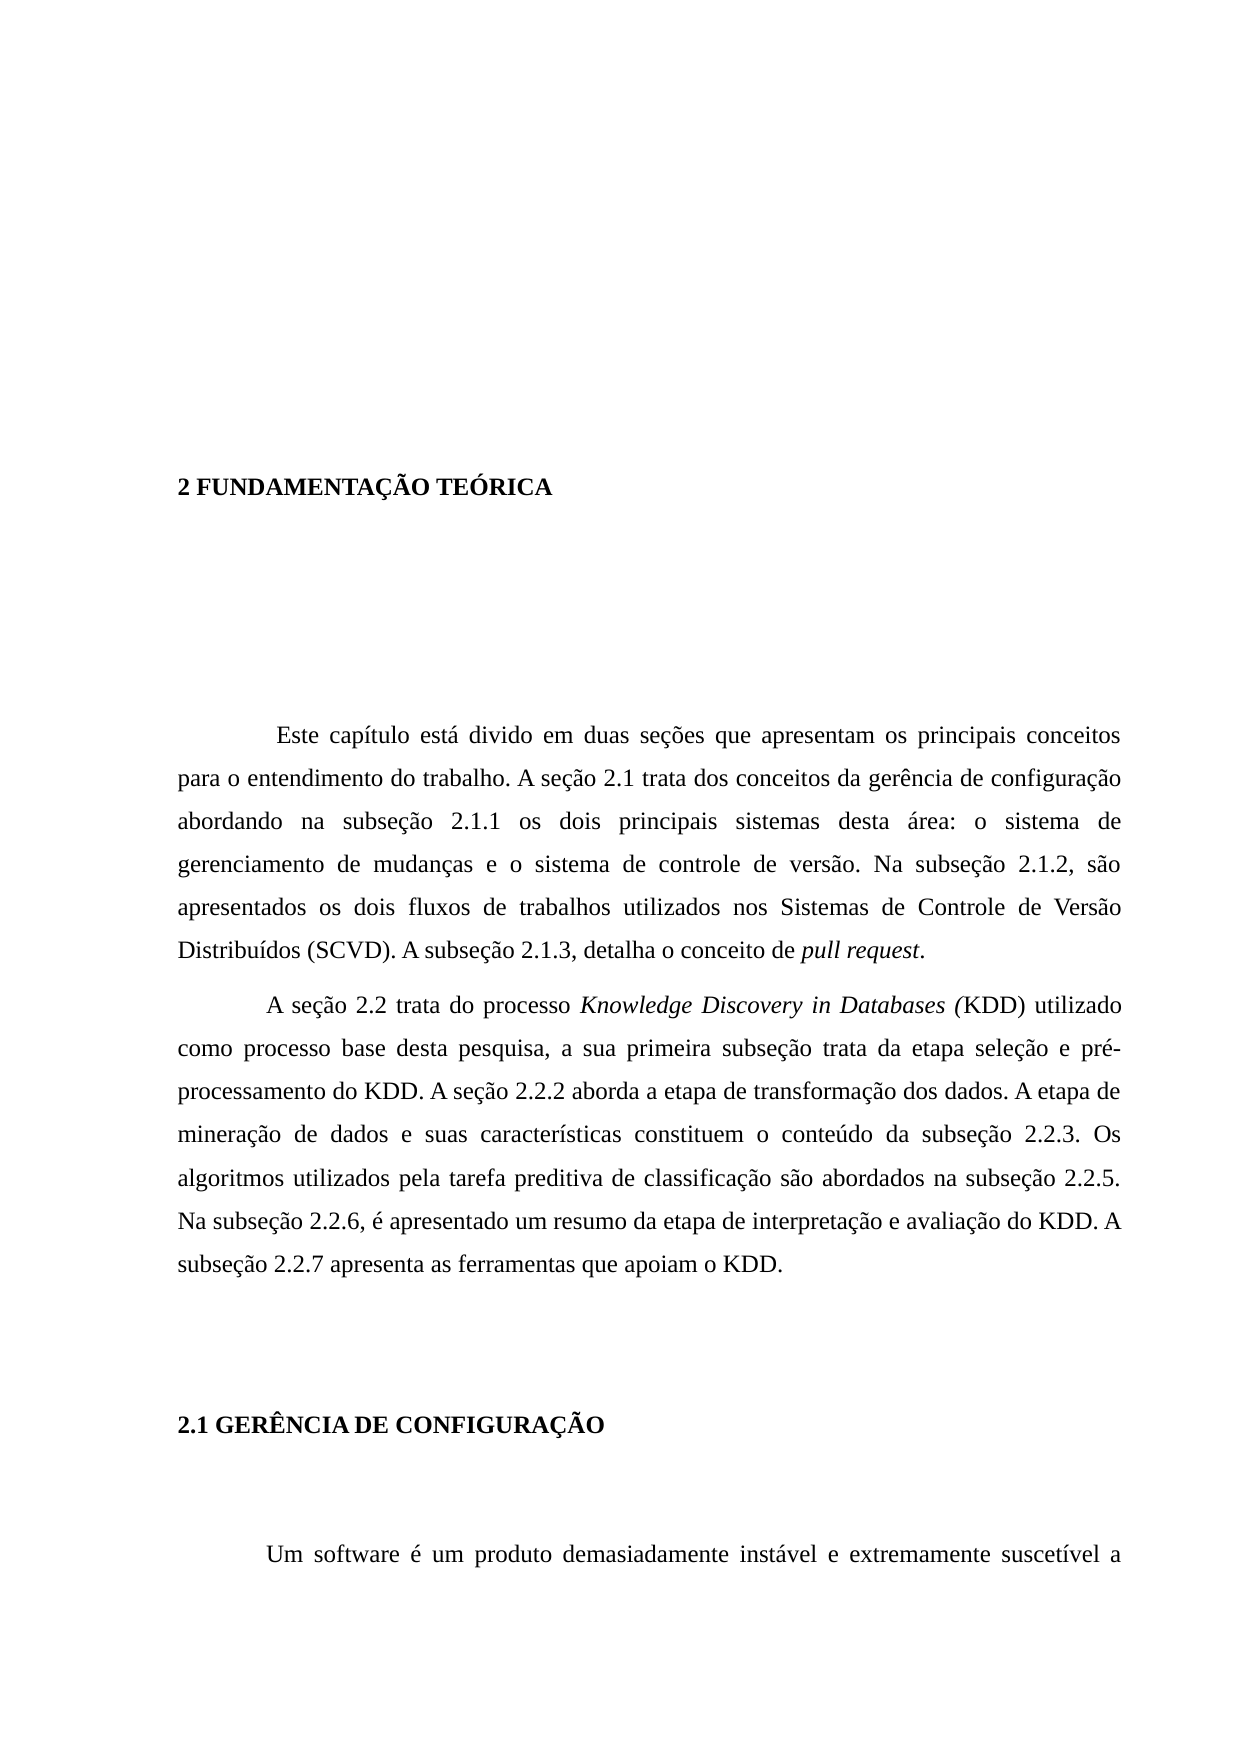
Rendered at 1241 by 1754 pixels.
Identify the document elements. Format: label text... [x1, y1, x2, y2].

text Um software é um produto demasiadamente instável e extremamente suscetível a [177, 1539, 1122, 1568]
text A seção 2.2 trata do processo Knowledge Discovery in Databases (KDD) utilizado como processo base desta pesquisa, a sua primeira subseção trata da etapa seleção e pré-processamento do KDD. A seção 2.2.2 aborda a etapa de transformação dos dados. A etapa de mineração de dados e suas características constituem o conteúdo da subseção 2.2.3. Os algoritmos utilizados pela tarefa preditiva de classificação são abordados na subseção 2.2.5. Na subseção 2.2.6, é apresentado um resumo da etapa de interpretação e avaliação do KDD. A subseção 2.2.7 apresenta as ferramentas que apoiam o KDD. [177, 990, 1122, 1278]
text Este capítulo está divido em duas seções que apresentam os principais conceitos para o entendimento do trabalho. A seção 2.1 trata dos conceitos da gerência de configuração abordando na subseção 2.1.1 os dois principais sistemas desta área: o sistema de gerenciamento de mudanças e o sistema de controle de versão. Na subseção 2.1.2, são apresentados os dois fluxos de trabalhos utilizados nos Sistemas de Controle de Versão Distribuídos (SCVD). A subseção 2.1.3, detalha o conceito de pull request. [177, 720, 1122, 964]
text 2.1 Gerência de Configuração [177, 1410, 1122, 1439]
text 2 Fundamentação teórica [177, 472, 1122, 501]
